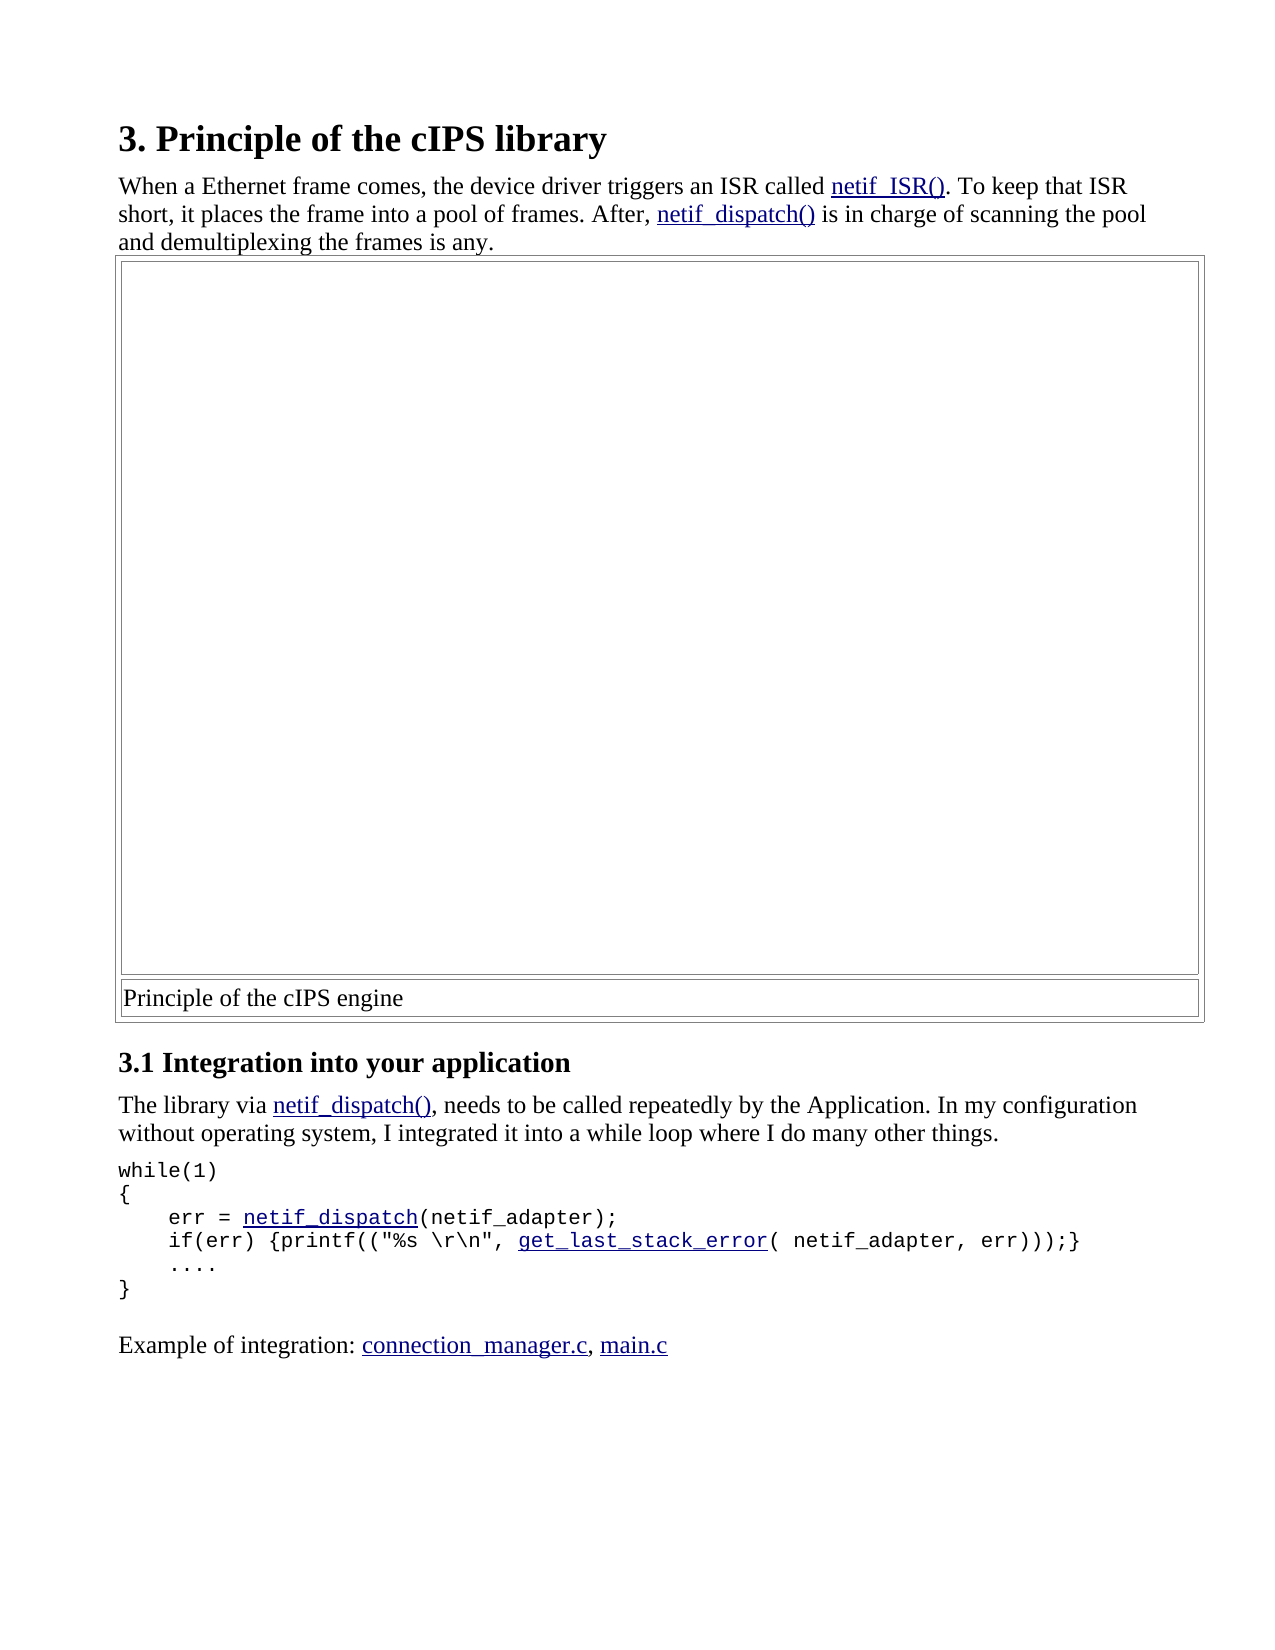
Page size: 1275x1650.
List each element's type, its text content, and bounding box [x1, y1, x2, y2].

text The library via netif_dispatch(), needs to be called repeatedly by the Application. In my configuration without operating system, I integrated it into a while loop where I do many other things. [118, 1092, 1157, 1147]
text When a Ethernet frame comes, the device driver triggers an ISR called netif_ISR(). To keep that ISR short, it places the frame into a pool of frames. After, netif_dispatch() is in charge of scanning the pool and demultiplexing the frames is any. [118, 172, 1157, 255]
text while(1) [118, 1159, 1157, 1183]
text } [118, 1278, 1157, 1301]
table_header [118, 256, 1201, 974]
text .... [118, 1254, 1157, 1278]
text if(err) {printf(("%s \r\n", get_last_stack_error( netif_adapter, err)));} [118, 1231, 1157, 1254]
subtitle 3.1 Integration into your application [118, 1047, 1157, 1079]
text { [118, 1183, 1157, 1207]
text Example of integration: connection_manager.c, main.c [118, 1331, 1157, 1359]
text err = netif_dispatch(netif_adapter); [118, 1207, 1157, 1231]
table_header [122, 262, 1198, 974]
subtitle 3. Principle of the cIPS library [118, 118, 1157, 160]
table_cell Principle of the cIPS engine [118, 974, 1201, 1016]
